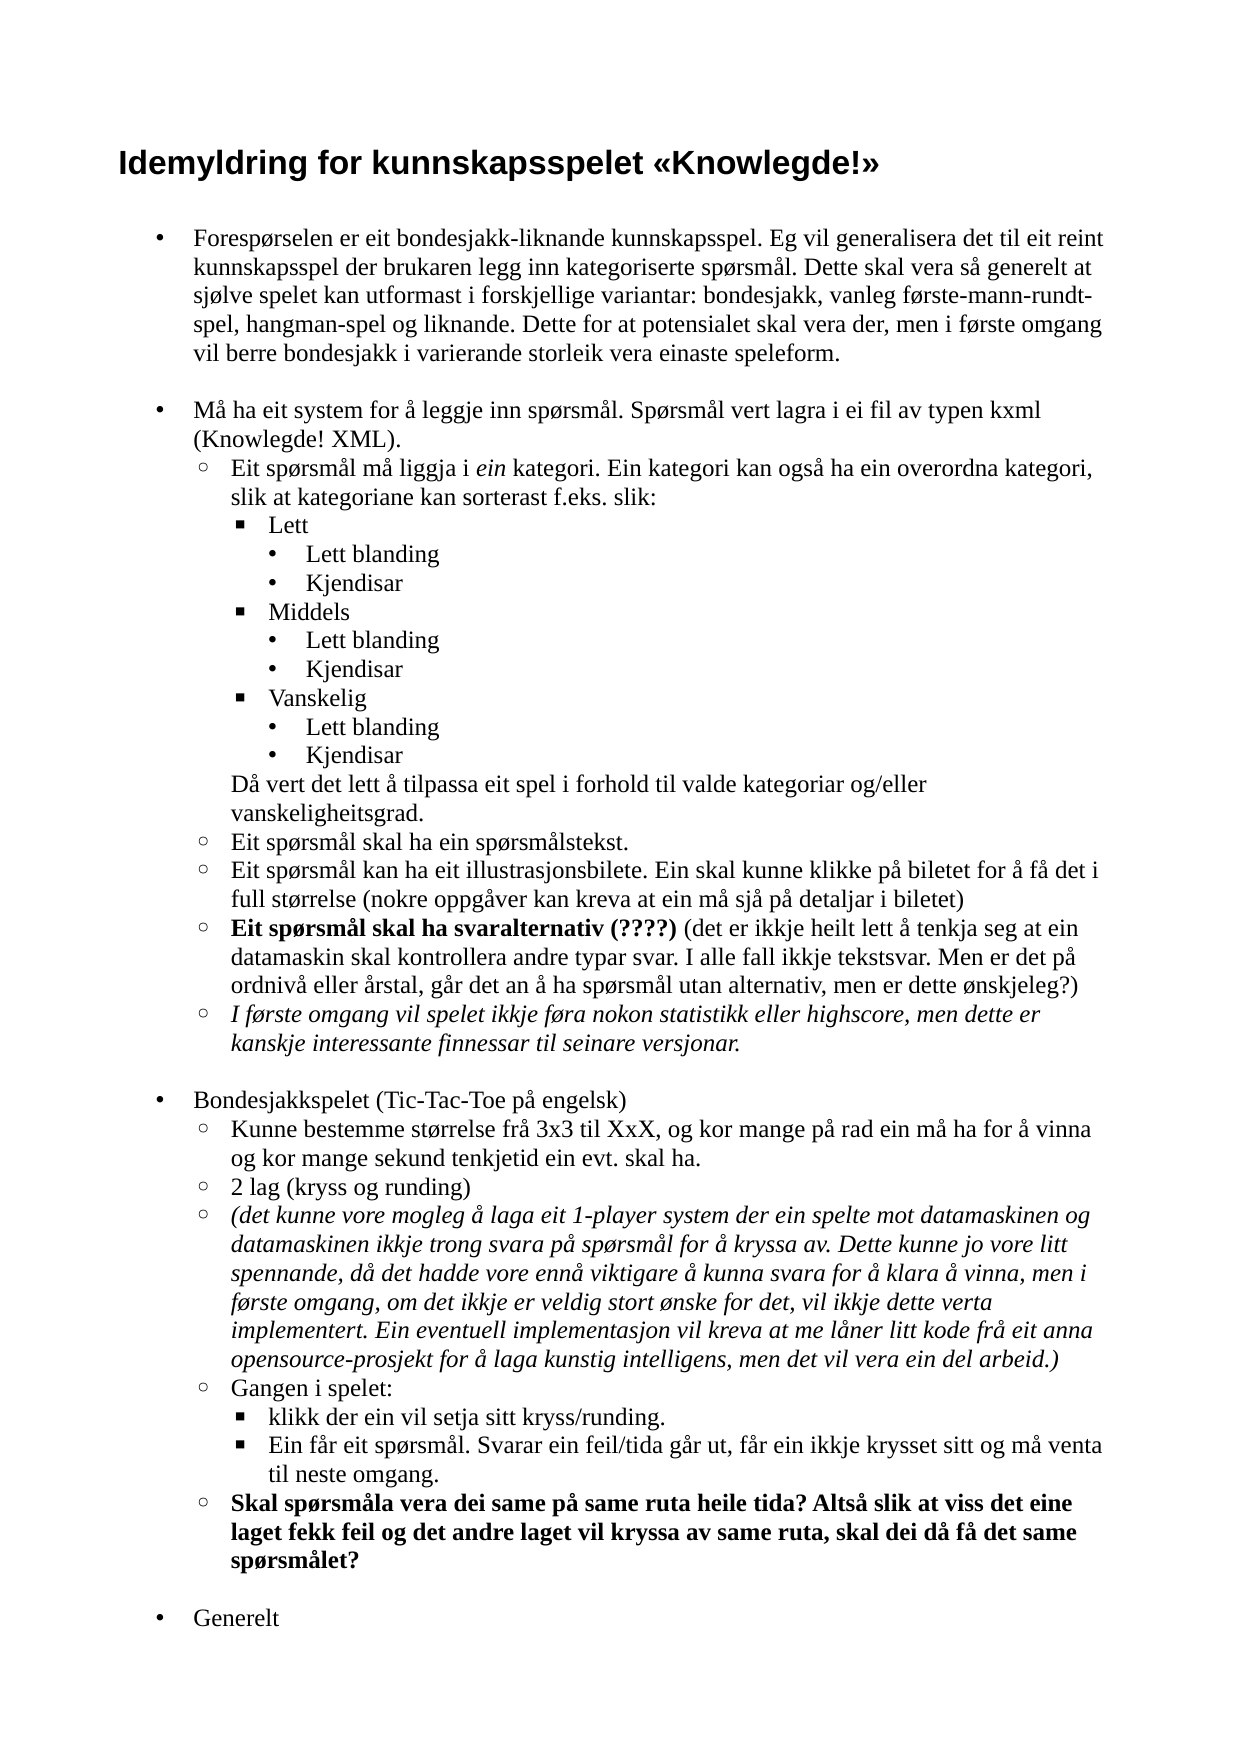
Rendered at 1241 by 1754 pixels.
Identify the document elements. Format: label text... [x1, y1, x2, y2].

list klikk der ein vil setja sitt kryss/runding. [231, 1402, 1122, 1431]
list Middels [231, 597, 1122, 626]
list Lett blanding [268, 712, 1122, 741]
list Kjendisar [268, 568, 1122, 597]
list Eit spørsmål kan ha eit illustrasjonsbilete. Ein skal kunne klikke på biletet for å få det i full størrelse (nokre oppgåver kan kreva at ein må sjå på detaljar i biletet) [193, 856, 1122, 913]
list Lett [231, 511, 1122, 539]
list Lett blanding [268, 539, 1122, 568]
list Ein får eit spørsmål. Svarar ein feil/tida går ut, får ein ikkje krysset sitt og må venta til neste omgang. [231, 1431, 1122, 1488]
list I første omgang vil spelet ikkje føra nokon statistikk eller highscore, men dette er kanskje interessante finnessar til seinare versjonar. [193, 999, 1122, 1057]
list Kunne bestemme størrelse frå 3x3 til XxX, og kor mange på rad ein må ha for å vinna og kor mange sekund tenkjetid ein evt. skal ha. [193, 1114, 1122, 1172]
list Eit spørsmål skal ha svaralternativ (????) (det er ikkje heilt lett å tenkja seg at ein datamaskin skal kontrollera andre typar svar. I alle fall ikkje tekstsvar. Men er det på ordnivå eller årstal, går det an å ha spørsmål utan alternativ, men er dette ønskjeleg?) [193, 913, 1122, 999]
list Vanskelig [231, 683, 1122, 712]
list Generelt [156, 1603, 1122, 1632]
list Gangen i spelet: [193, 1373, 1122, 1402]
list Bondesjakkspelet (Tic-Tac-Toe på engelsk) [156, 1086, 1122, 1114]
list Då vert det lett å tilpassa eit spel i forhold til valde kategoriar og/eller vanskeligheitsgrad. [193, 769, 1122, 827]
list (det kunne vore mogleg å laga eit 1-player system der ein spelte mot datamaskinen og datamaskinen ikkje trong svara på spørsmål for å kryssa av. Dette kunne jo vore litt spennande, då det hadde vore ennå viktigare å kunna svara for å klara å vinna, men i første omgang, om det ikkje er veldig stort ønske for det, vil ikkje dette verta implementert. Ein eventuell implementasjon vil kreva at me låner litt kode frå eit anna opensource-prosjekt for å laga kunstig intelligens, men det vil vera ein del arbeid.) [193, 1201, 1122, 1373]
list Skal spørsmåla vera dei same på same ruta heile tida? Altså slik at viss det eine laget fekk feil og det andre laget vil kryssa av same ruta, skal dei då få det same spørsmålet? [193, 1488, 1122, 1574]
list Kjendisar [268, 654, 1122, 683]
list Eit spørsmål skal ha ein spørsmålstekst. [193, 827, 1122, 856]
list Eit spørsmål må liggja i ein kategori. Ein kategori kan også ha ein overordna kategori, slik at kategoriane kan sorterast f.eks. slik: [193, 453, 1122, 511]
list Forespørselen er eit bondesjakk-liknande kunnskapsspel. Eg vil generalisera det til eit reint kunnskapsspel der brukaren legg inn kategoriserte spørsmål. Dette skal vera så generelt at sjølve spelet kan utformast i forskjellige variantar: bondesjakk, vanleg første-mann-rundt-spel, hangman-spel og liknande. Dette for at potensialet skal vera der, men i første omgang vil berre bondesjakk i varierande storleik vera einaste speleform. [156, 223, 1122, 367]
list 2 lag (kryss og runding) [193, 1172, 1122, 1201]
subtitle Idemyldring for kunnskapsspelet «Knowlegde!» [118, 143, 1122, 182]
list Må ha eit system for å leggje inn spørsmål. Spørsmål vert lagra i ei fil av typen kxml (Knowlegde! XML). [156, 396, 1122, 453]
list Lett blanding [268, 626, 1122, 654]
list Kjendisar [268, 741, 1122, 769]
